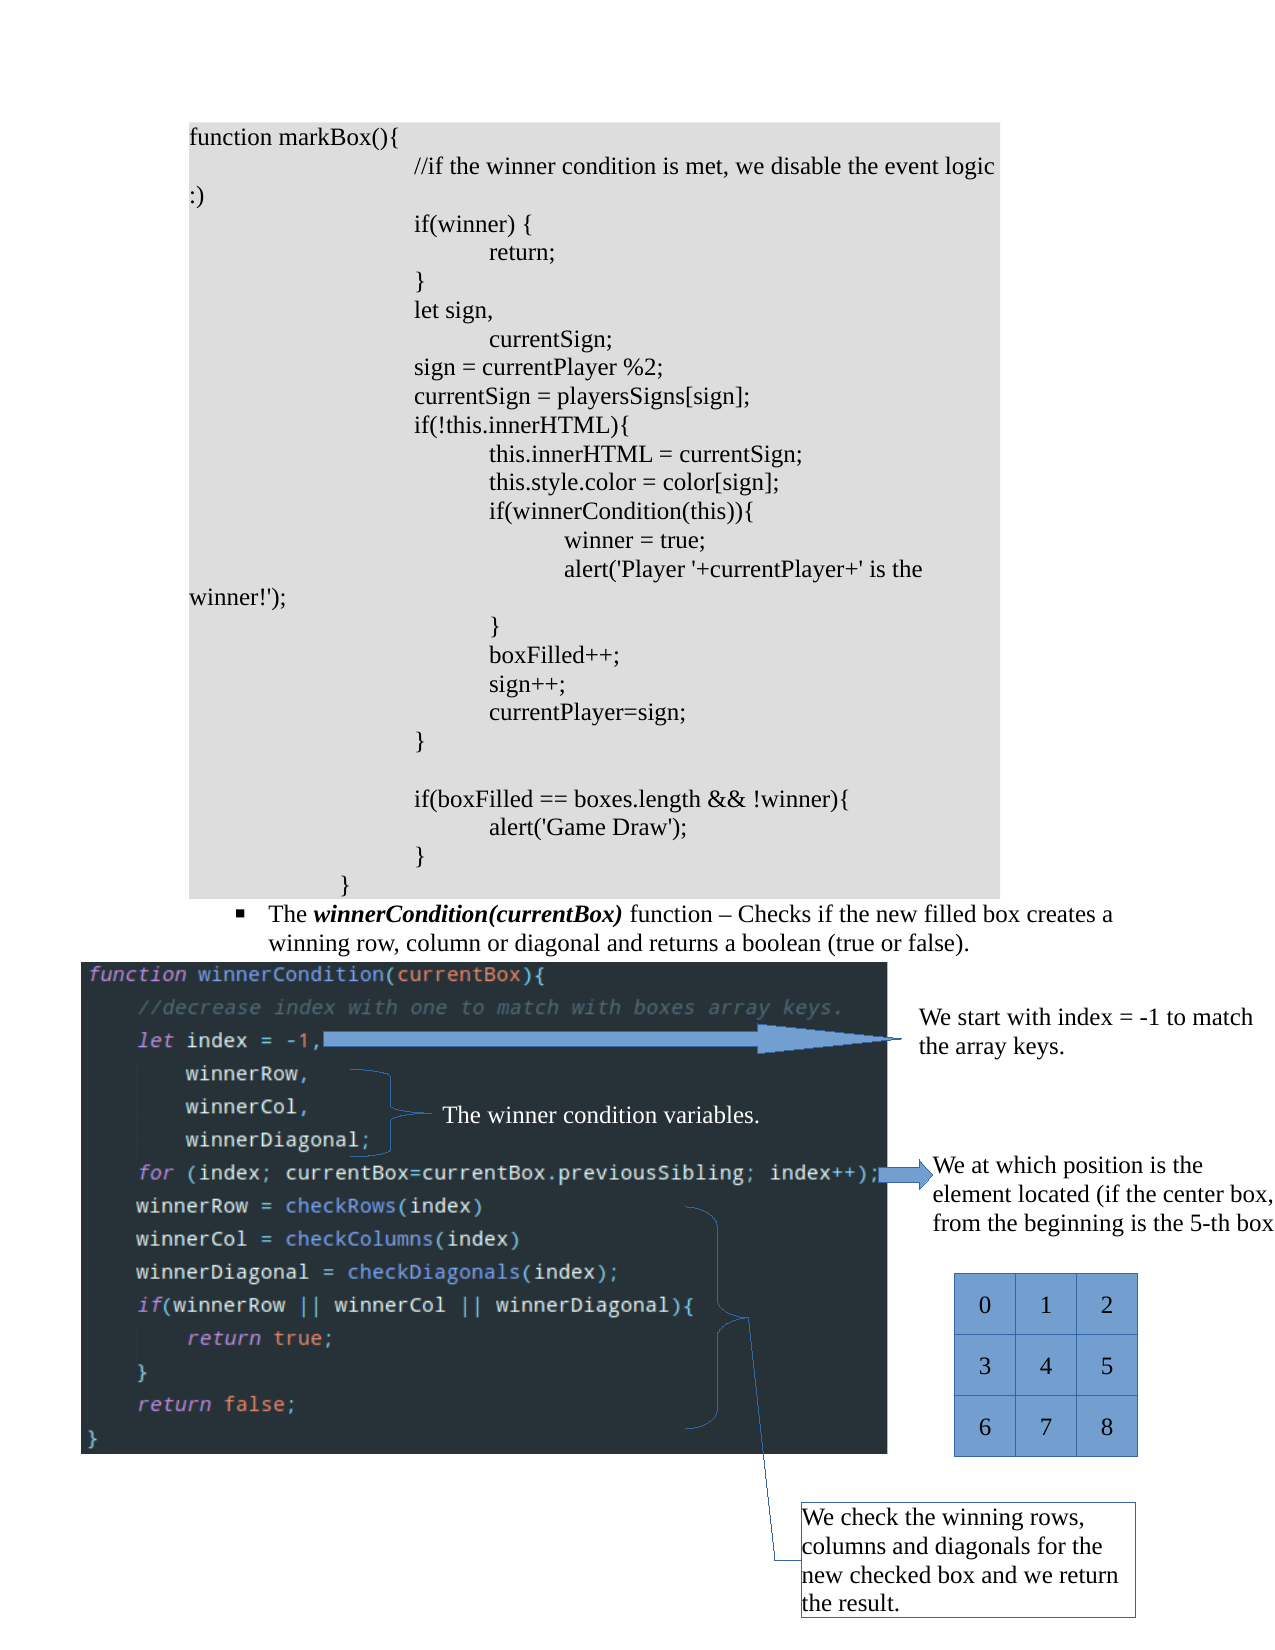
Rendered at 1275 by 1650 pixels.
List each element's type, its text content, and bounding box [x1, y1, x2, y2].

picture [81, 962, 888, 1454]
list The winnerCondition(currentBox) function – Checks if the new filled box creates a winning row, column or diagonal and returns a boolean (true or false). [231, 118, 1157, 956]
